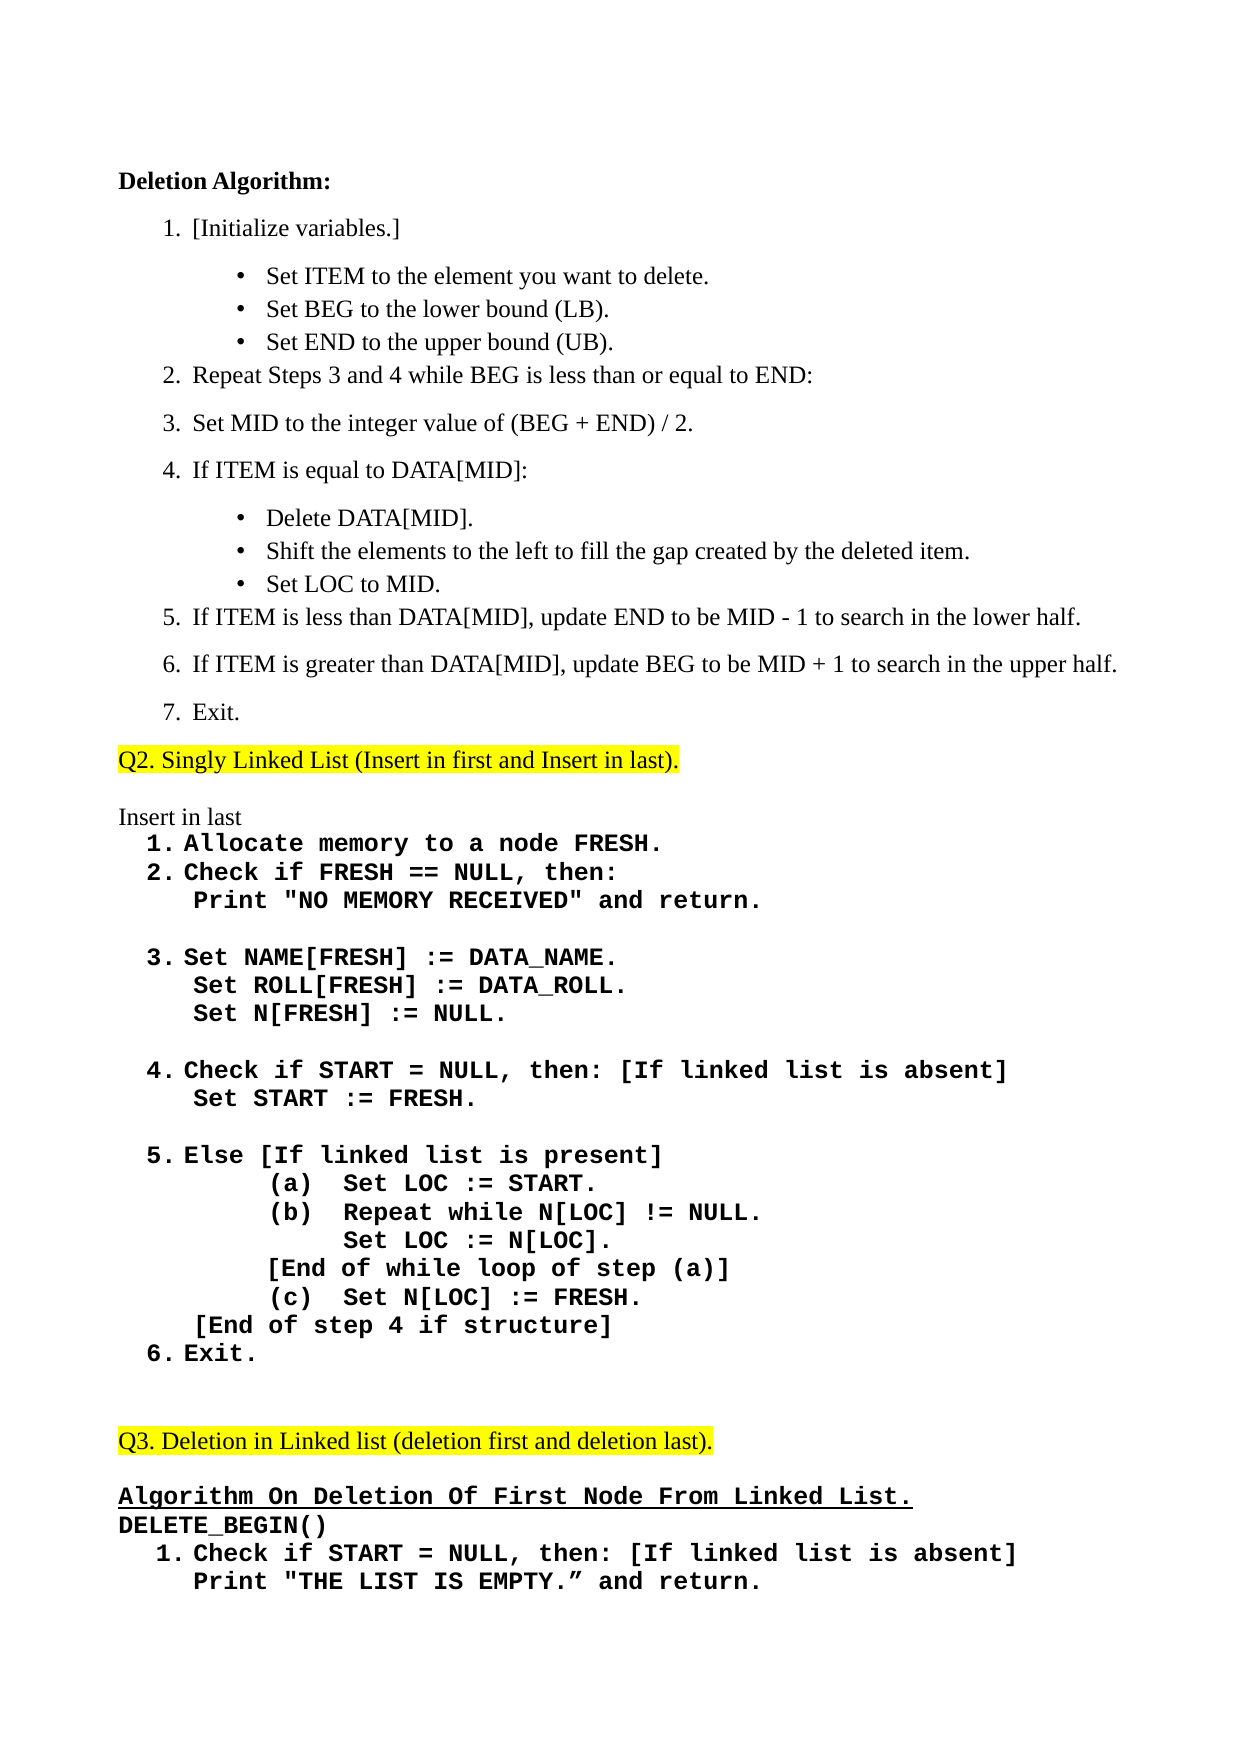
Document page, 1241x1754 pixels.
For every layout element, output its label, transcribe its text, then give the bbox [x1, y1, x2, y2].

list Set N[LOC] := FRESH. [268, 1284, 1122, 1313]
list Exit. [162, 697, 1122, 726]
text [End of while loop of step (a)] [118, 1256, 1122, 1284]
list Set BEG to the lower bound (LB). [236, 294, 1122, 323]
list Allocate memory to a node FRESH. [146, 831, 1122, 859]
list If ITEM is greater than DATA[MID], update BEG to be MID + 1 to search in the upper half. [162, 649, 1122, 678]
text Set START := FRESH. [193, 1086, 1122, 1114]
list Set LOC to MID. [236, 569, 1122, 598]
list Check if START = NULL, then: [If linked list is absent] [146, 1058, 1122, 1086]
text Deletion Algorithm: [118, 166, 1122, 194]
text Print "THE LIST IS EMPTY.” and return. [193, 1569, 1122, 1597]
text Set LOC := N[LOC]. [343, 1228, 1122, 1256]
list Shift the elements to the left to fill the gap created by the deleted item. [236, 536, 1122, 564]
list Repeat while N[LOC] != NULL. [268, 1199, 1122, 1228]
text Algorithm On Deletion Of First Node From Linked List. [118, 1484, 1122, 1512]
text Set ROLL[FRESH] := DATA_ROLL. [193, 973, 1122, 1001]
text Insert in last [118, 802, 1122, 831]
list [Initialize variables.] [162, 213, 1122, 242]
list Set END to the upper bound (UB). [236, 327, 1122, 356]
text Print "NO MEMORY RECEIVED" and return. [118, 888, 1122, 916]
text Q3. Deletion in Linked list (deletion first and deletion last). [118, 1426, 1122, 1455]
list Set MID to the integer value of (BEG + END) / 2. [162, 408, 1122, 436]
text Set N[FRESH] := NULL. [193, 1001, 1122, 1029]
text Q2. Singly Linked List (Insert in first and Insert in last). [118, 745, 1122, 773]
list Set NAME[FRESH] := DATA_NAME. [146, 944, 1122, 973]
list Set ITEM to the element you want to delete. [236, 261, 1122, 290]
list Delete DATA[MID]. [236, 503, 1122, 532]
list Check if START = NULL, then: [If linked list is absent] [156, 1541, 1122, 1569]
list Else [If linked list is present] [146, 1143, 1122, 1171]
text DELETE_BEGIN() [118, 1512, 1122, 1541]
list If ITEM is equal to DATA[MID]: [162, 455, 1122, 484]
text [End of step 4 if structure] [193, 1313, 1122, 1341]
list If ITEM is less than DATA[MID], update END to be MID - 1 to search in the lower half. [162, 602, 1122, 631]
list Repeat Steps 3 and 4 while BEG is less than or equal to END: [162, 360, 1122, 389]
list Set LOC := START. [268, 1171, 1122, 1199]
list Exit. [146, 1341, 1122, 1369]
list Check if FRESH == NULL, then: [146, 859, 1122, 888]
